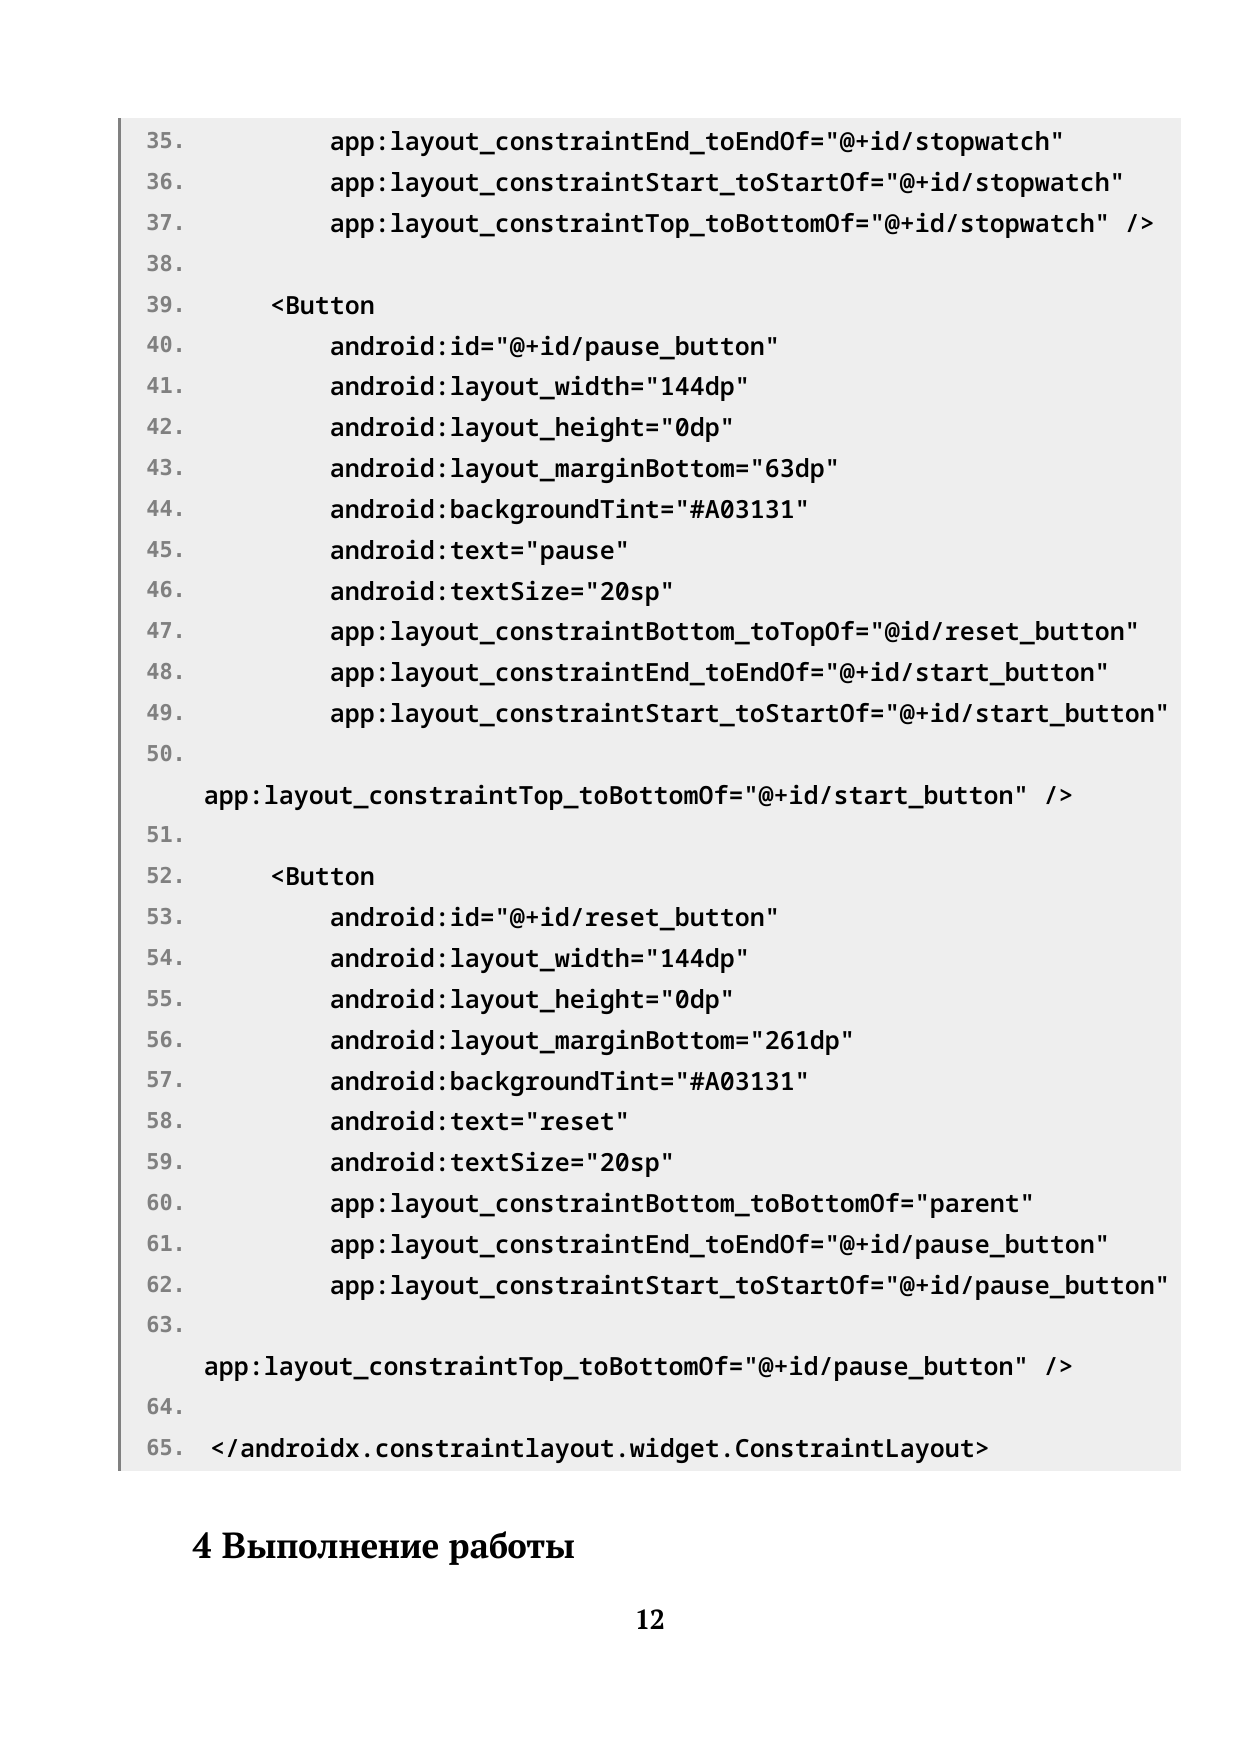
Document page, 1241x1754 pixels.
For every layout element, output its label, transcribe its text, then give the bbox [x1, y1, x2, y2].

list app:layout_constraintBottom_toBottomOf="parent" [121, 1180, 1181, 1220]
list android:backgroundTint="#A03131" [121, 486, 1181, 526]
list android:backgroundTint="#A03131" [121, 1057, 1181, 1097]
list android:layout_width="144dp" [121, 935, 1181, 975]
list app:layout_constraintTop_toBottomOf="@+id/pause_button" /> [121, 1302, 1181, 1383]
list android:textSize="20sp" [121, 567, 1181, 607]
list <Button [121, 853, 1181, 893]
list android:text="pause" [121, 526, 1181, 566]
list app:layout_constraintStart_toStartOf="@+id/stopwatch" [121, 159, 1181, 199]
list android:layout_height="0dp" [121, 404, 1181, 444]
list android:id="@+id/reset_button" [121, 894, 1181, 934]
list android:text="reset" [121, 1098, 1181, 1138]
list android:textSize="20sp" [121, 1139, 1181, 1179]
list </androidx.constraintlayout.widget.ConstraintLayout> [121, 1425, 1181, 1471]
list app:layout_constraintBottom_toTopOf="@id/reset_button" [121, 608, 1181, 648]
list app:layout_constraintEnd_toEndOf="@+id/pause_button" [121, 1221, 1181, 1261]
list android:id="@+id/pause_button" [121, 322, 1181, 362]
list android:layout_marginBottom="63dp" [121, 445, 1181, 485]
list app:layout_constraintEnd_toEndOf="@+id/stopwatch" [121, 118, 1181, 158]
list app:layout_constraintStart_toStartOf="@+id/pause_button" [121, 1261, 1181, 1301]
text 4 Выполнение работы [118, 1523, 1181, 1567]
list <Button [121, 281, 1181, 321]
list app:layout_constraintEnd_toEndOf="@+id/start_button" [121, 649, 1181, 689]
list android:layout_marginBottom="261dp" [121, 1016, 1181, 1056]
list app:layout_constraintTop_toBottomOf="@+id/stopwatch" /> [121, 200, 1181, 240]
list android:layout_height="0dp" [121, 976, 1181, 1016]
list app:layout_constraintTop_toBottomOf="@+id/start_button" /> [121, 731, 1181, 811]
list android:layout_width="144dp" [121, 363, 1181, 403]
list app:layout_constraintStart_toStartOf="@+id/start_button" [121, 690, 1181, 730]
